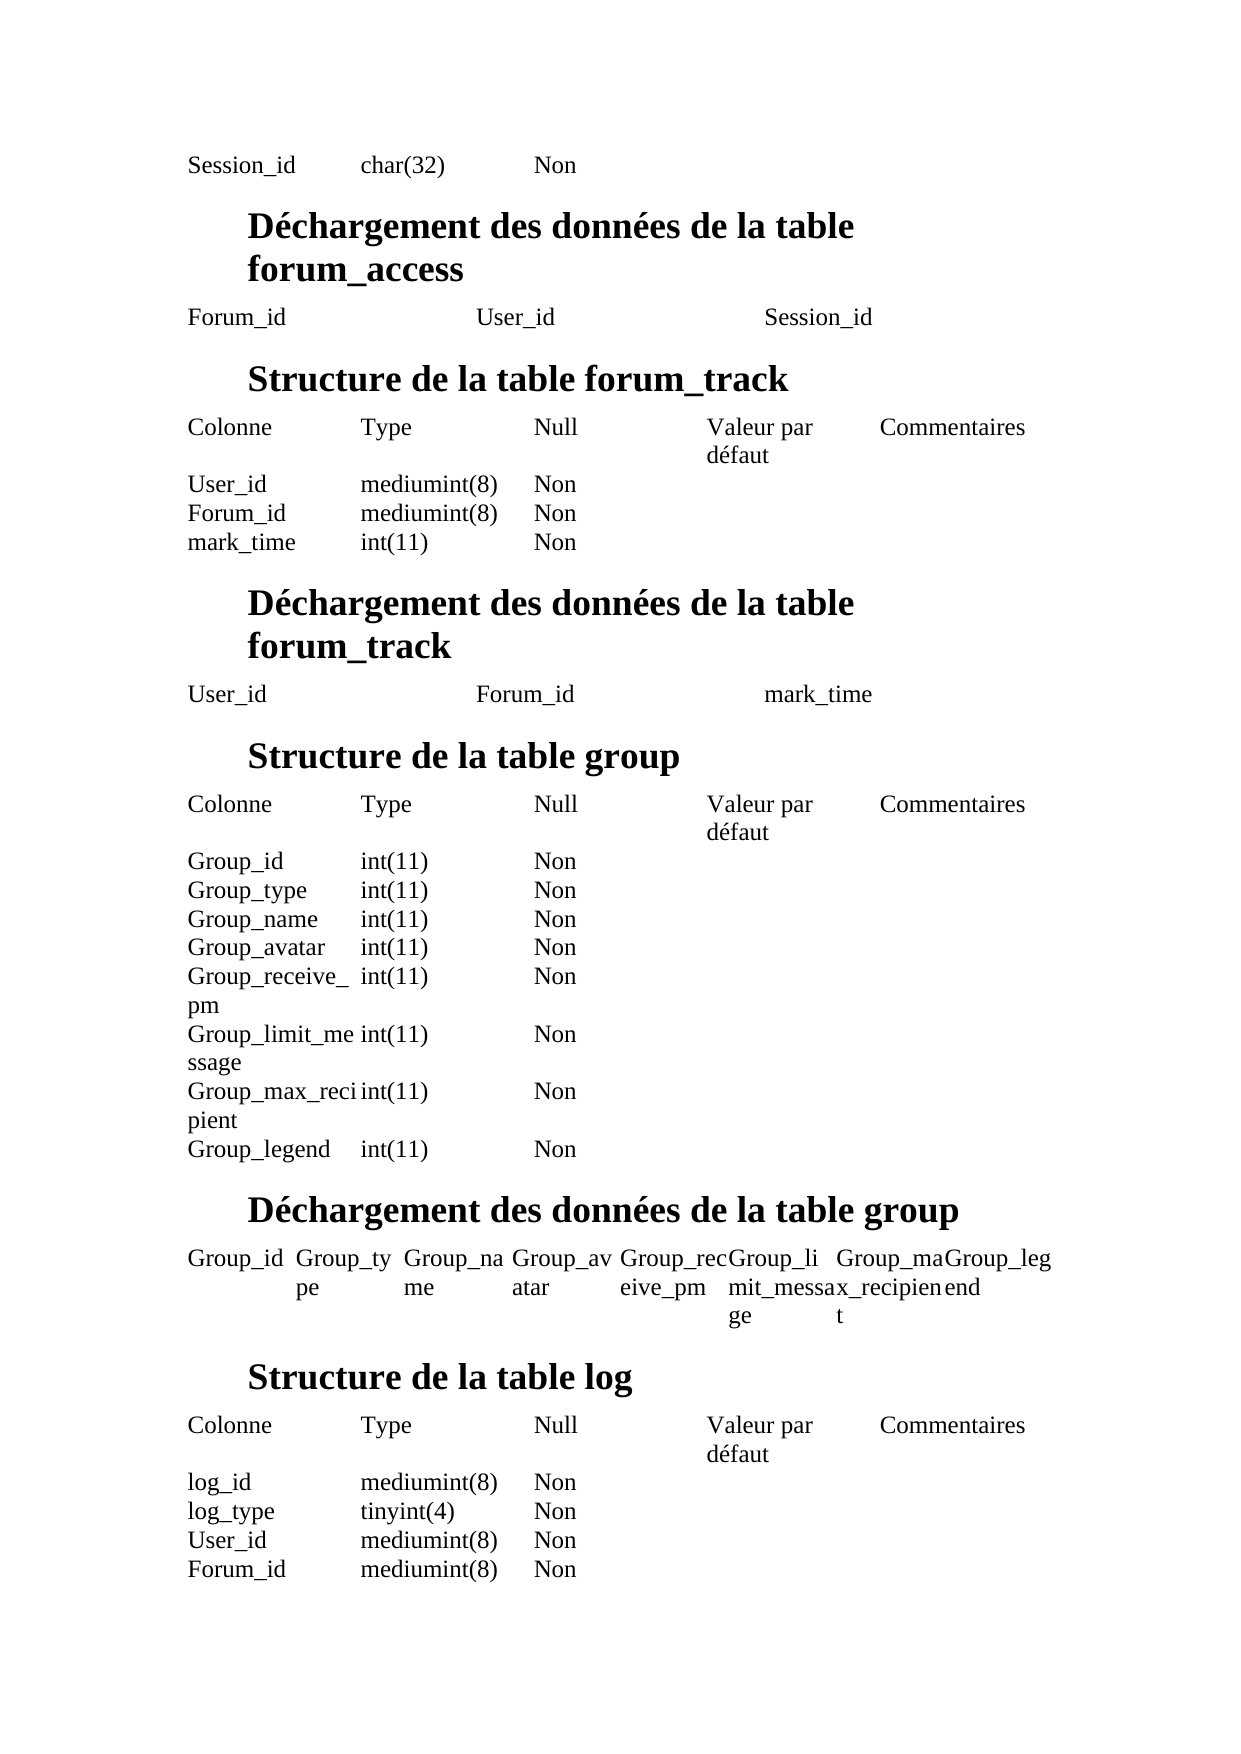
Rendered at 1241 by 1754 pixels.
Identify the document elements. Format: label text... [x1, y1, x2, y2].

table_cell [706, 875, 879, 904]
table_cell Forum_id [188, 1554, 360, 1582]
table_cell [880, 1525, 1053, 1554]
table_cell [880, 150, 1053, 179]
table_cell Non [534, 1468, 706, 1496]
table_header Group_max_recipient [836, 1243, 944, 1329]
table_cell Non [534, 933, 706, 961]
table_cell int(11) [360, 875, 533, 904]
table_header Group_avatar [512, 1243, 620, 1329]
table_cell User_id [188, 469, 360, 498]
table_cell [880, 527, 1053, 556]
subtitle Déchargement des données de la table group [187, 1187, 1053, 1231]
table_cell int(11) [360, 1019, 533, 1076]
subtitle Structure de la table log [187, 1354, 1053, 1397]
table_cell Non [534, 1496, 706, 1525]
table_cell [706, 1468, 879, 1496]
table_header Colonne [188, 412, 360, 469]
table_cell Group_name [188, 904, 360, 932]
table_cell Non [534, 469, 706, 498]
table_cell Non [534, 1019, 706, 1076]
table_cell int(11) [360, 527, 533, 556]
table_cell Non [534, 1525, 706, 1554]
table_cell [706, 1134, 879, 1162]
table_cell [706, 1496, 879, 1525]
table_header Session_id [764, 303, 1053, 331]
table_cell [706, 1525, 879, 1554]
table_cell Group_avatar [188, 933, 360, 961]
table_cell [880, 933, 1053, 961]
table_cell Group_legend [188, 1134, 360, 1162]
table_header Commentaires [880, 789, 1053, 846]
table_cell [880, 904, 1053, 932]
table_header Valeur par défaut [706, 412, 879, 469]
table_header User_id [476, 303, 764, 331]
table_header Null [534, 1410, 706, 1467]
table_header Group_name [404, 1243, 512, 1329]
table_header Type [360, 412, 533, 469]
table_header Type [360, 789, 533, 846]
table_cell User_id [188, 1525, 360, 1554]
table_header Colonne [188, 789, 360, 846]
table_cell [880, 1468, 1053, 1496]
table_header Colonne [188, 1410, 360, 1467]
table_cell [880, 1076, 1053, 1134]
table_cell [706, 527, 879, 556]
table_cell [706, 1076, 879, 1134]
table_cell int(11) [360, 961, 533, 1019]
table_cell int(11) [360, 904, 533, 932]
table_cell Non [534, 1554, 706, 1582]
table_cell int(11) [360, 1076, 533, 1134]
table_header Type [360, 1410, 533, 1467]
table_cell [880, 875, 1053, 904]
table_header Null [534, 412, 706, 469]
table_cell tinyint(4) [360, 1496, 533, 1525]
subtitle Déchargement des données de la table forum_access [187, 204, 1053, 290]
table_cell Non [534, 1134, 706, 1162]
table_header Valeur par défaut [706, 1410, 879, 1467]
table_cell [880, 846, 1053, 875]
table_cell [706, 933, 879, 961]
table_cell Non [534, 527, 706, 556]
table_cell int(11) [360, 1134, 533, 1162]
table_cell mark_time [188, 527, 360, 556]
table_cell Non [534, 875, 706, 904]
table_cell Session_id [188, 150, 360, 179]
table_header User_id [188, 679, 476, 708]
table_cell Forum_id [188, 498, 360, 527]
table_cell [880, 1134, 1053, 1162]
table_cell int(11) [360, 846, 533, 875]
table_cell Non [534, 961, 706, 1019]
table_cell [706, 904, 879, 932]
table_header Null [534, 789, 706, 846]
table_cell [706, 1019, 879, 1076]
table_cell int(11) [360, 933, 533, 961]
table_cell [706, 846, 879, 875]
table_header Commentaires [880, 412, 1053, 469]
table_cell Group_type [188, 875, 360, 904]
table_cell Non [534, 1076, 706, 1134]
table_cell [706, 1554, 879, 1582]
table_cell [880, 1554, 1053, 1582]
subtitle Déchargement des données de la table forum_track [187, 581, 1053, 667]
table_cell char(32) [360, 150, 533, 179]
table_header Commentaires [880, 1410, 1053, 1467]
table_header Group_type [296, 1243, 404, 1329]
table_cell mediumint(8) [360, 469, 533, 498]
table_header Group_limit_message [728, 1243, 836, 1329]
table_cell mediumint(8) [360, 1525, 533, 1554]
table_cell [880, 498, 1053, 527]
table_cell Group_limit_message [188, 1019, 360, 1076]
table_cell mediumint(8) [360, 1554, 533, 1582]
table_header Forum_id [188, 303, 476, 331]
table_cell mediumint(8) [360, 1468, 533, 1496]
table_cell mediumint(8) [360, 498, 533, 527]
table_cell [880, 961, 1053, 1019]
table_cell [880, 469, 1053, 498]
table_header mark_time [764, 679, 1053, 708]
table_cell Non [534, 498, 706, 527]
table_cell [880, 1019, 1053, 1076]
table_cell [706, 961, 879, 1019]
subtitle Structure de la table forum_track [187, 356, 1053, 399]
table_cell Group_id [188, 846, 360, 875]
table_cell [706, 469, 879, 498]
table_header Valeur par défaut [706, 789, 879, 846]
table_cell [706, 150, 879, 179]
table_cell log_type [188, 1496, 360, 1525]
table_header Group_id [188, 1243, 296, 1329]
table_cell log_id [188, 1468, 360, 1496]
subtitle Structure de la table group [187, 733, 1053, 776]
table_cell Non [534, 150, 706, 179]
table_cell Non [534, 846, 706, 875]
table_header Forum_id [476, 679, 764, 708]
table_header Group_legend [944, 1243, 1053, 1329]
table_cell Group_max_recipient [188, 1076, 360, 1134]
table_cell [880, 1496, 1053, 1525]
table_cell [706, 498, 879, 527]
table_header Group_receive_pm [620, 1243, 728, 1329]
table_cell Group_receive_pm [188, 961, 360, 1019]
table_cell Non [534, 904, 706, 932]
